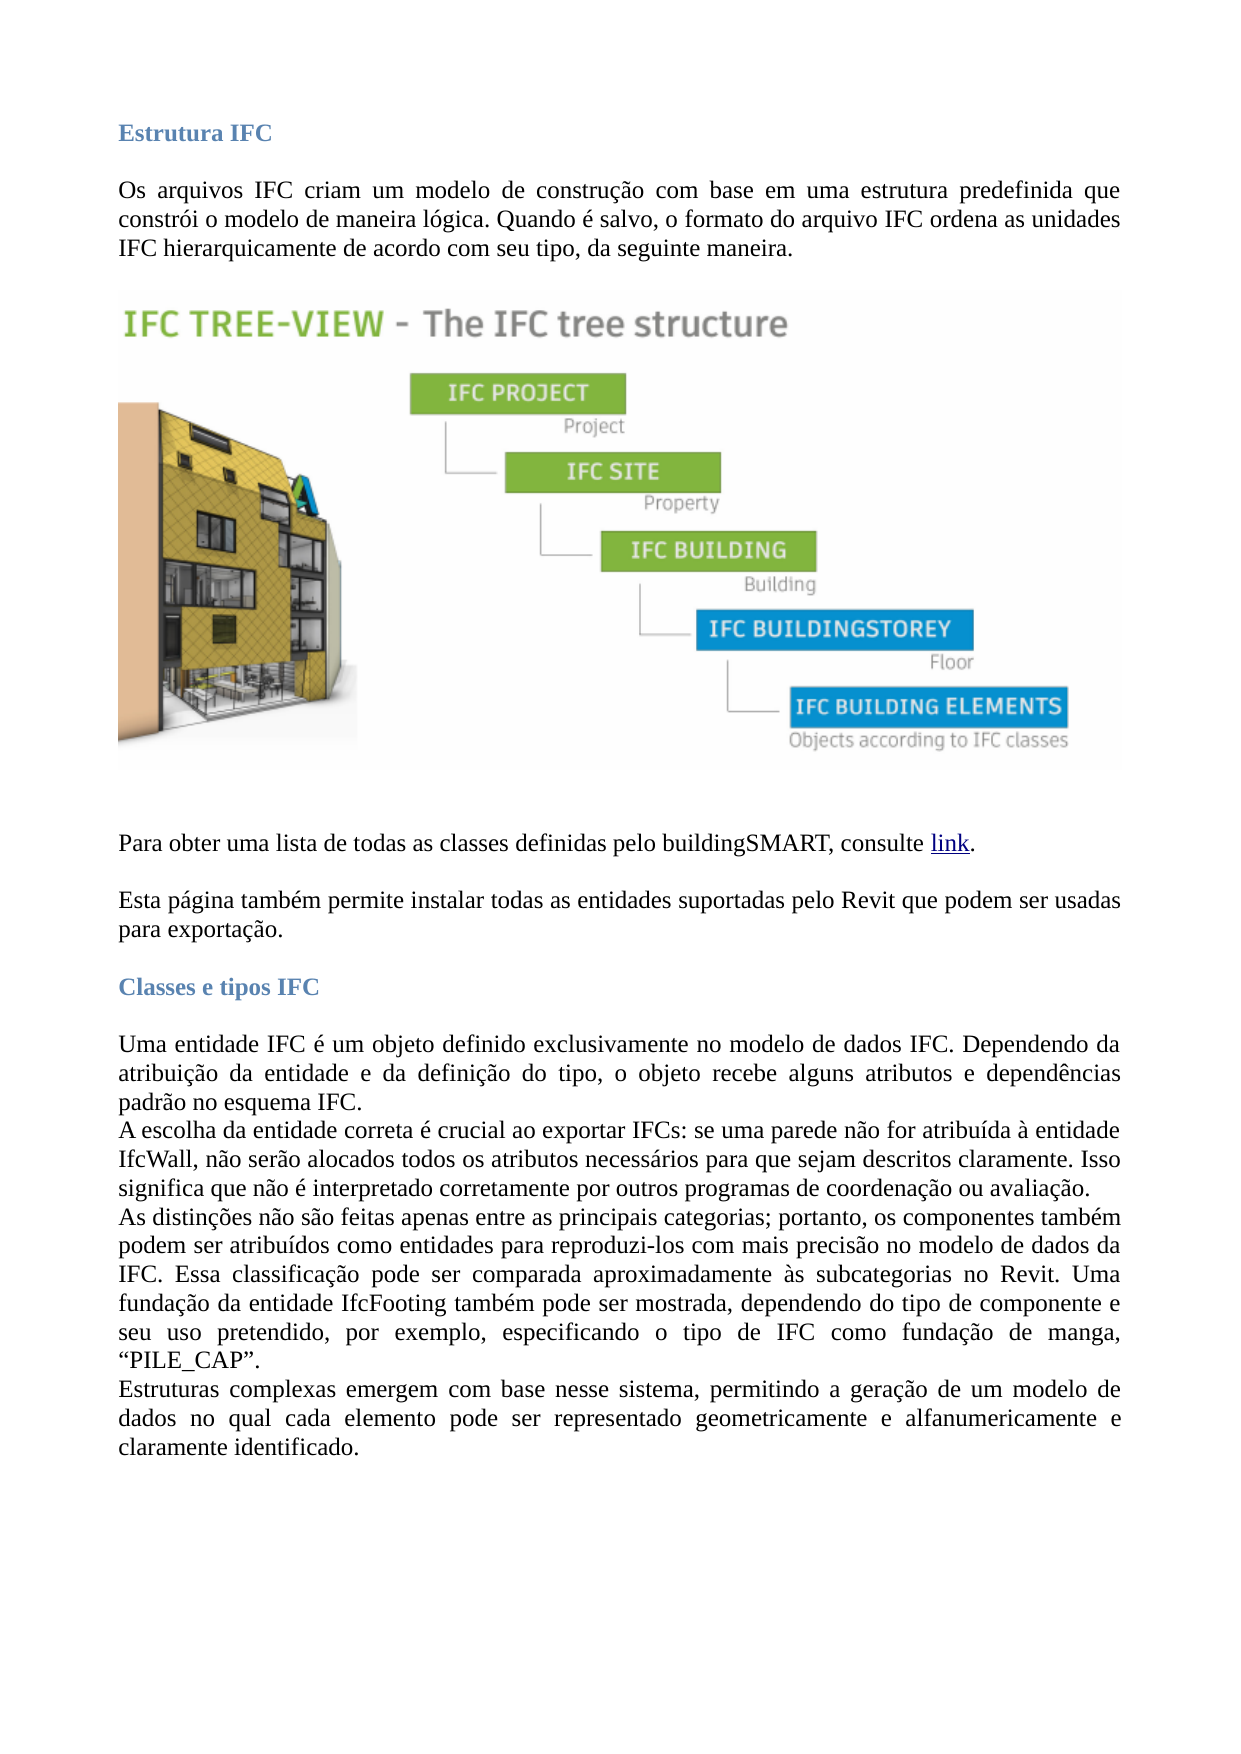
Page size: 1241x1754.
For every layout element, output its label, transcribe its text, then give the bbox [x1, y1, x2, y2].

text Classes e tipos IFC [118, 972, 1122, 1001]
text Para obter uma lista de todas as classes definidas pelo buildingSMART, consulte link. [118, 828, 1122, 857]
picture [118, 290, 1123, 771]
text As distinções não são feitas apenas entre as principais categorias; portanto, os componentes também podem ser atribuídos como entidades para reproduzi-los com mais precisão no modelo de dados da IFC. Essa classificação pode ser comparada aproximadamente às subcategorias no Revit. Uma fundação da entidade IfcFooting também pode ser mostrada, dependendo do tipo de componente e seu uso pretendido, por exemplo, especificando o tipo de IFC como fundação de manga, “PILE_CAP”. [118, 1202, 1122, 1374]
text Estrutura IFC [118, 118, 1122, 147]
text A escolha da entidade correta é crucial ao exportar IFCs: se uma parede não for atribuída à entidade IfcWall, não serão alocados todos os atributos necessários para que sejam descritos claramente. Isso significa que não é interpretado corretamente por outros programas de coordenação ou avaliação. [118, 1116, 1122, 1202]
text Os arquivos IFC criam um modelo de construção com base em uma estrutura predefinida que constrói o modelo de maneira lógica. Quando é salvo, o formato do arquivo IFC ordena as unidades IFC hierarquicamente de acordo com seu tipo, da seguinte maneira. [118, 176, 1122, 262]
text Uma entidade IFC é um objeto definido exclusivamente no modelo de dados IFC. Dependendo da atribuição da entidade e da definição do tipo, o objeto recebe alguns atributos e dependências padrão no esquema IFC. [118, 1029, 1122, 1116]
text Esta página também permite instalar todas as entidades suportadas pelo Revit que podem ser usadas para exportação. [118, 886, 1122, 943]
text Estruturas complexas emergem com base nesse sistema, permitindo a geração de um modelo de dados no qual cada elemento pode ser representado geometricamente e alfanumericamente e claramente identificado. [118, 1374, 1122, 1461]
